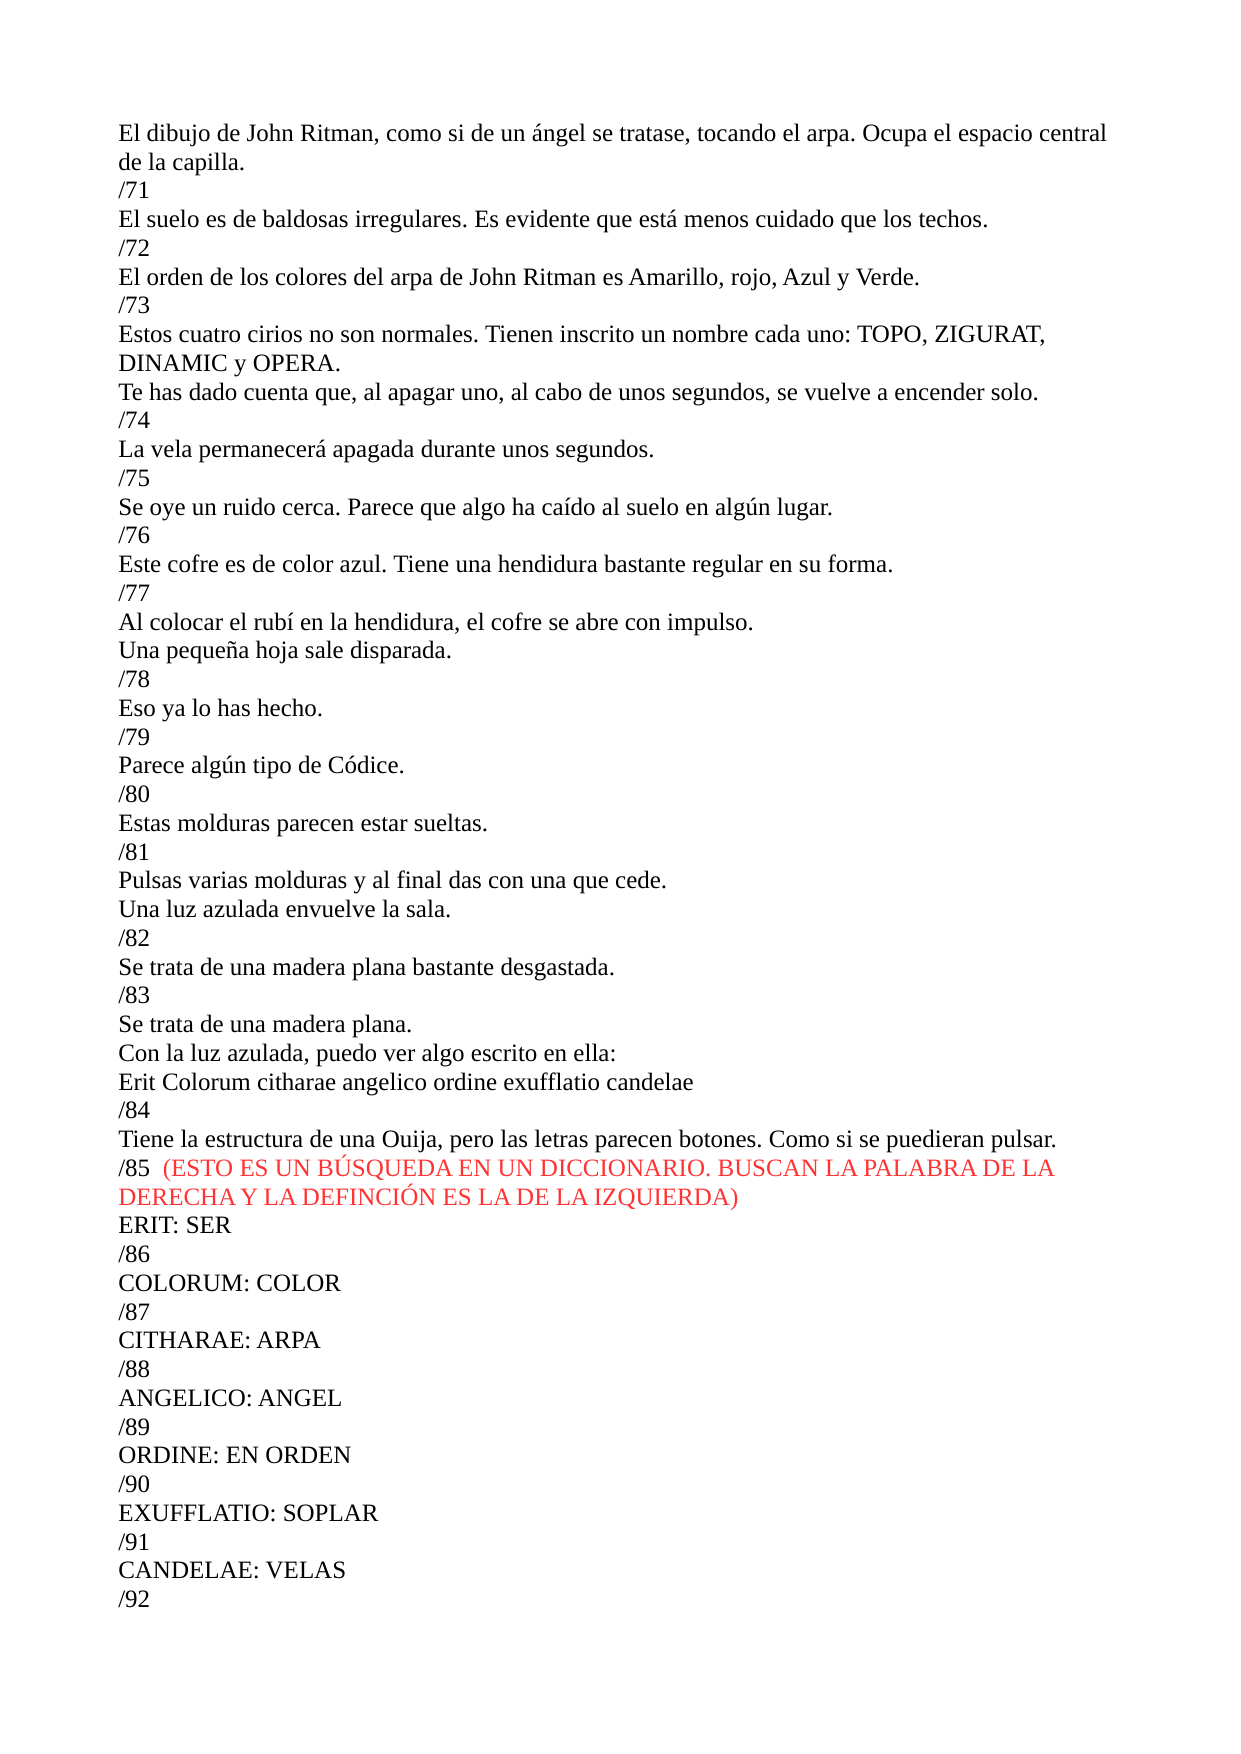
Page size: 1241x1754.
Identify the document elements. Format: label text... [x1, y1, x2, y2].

text Este cofre es de color azul. Tiene una hendidura bastante regular en su forma. [118, 549, 1122, 578]
text Una pequeña hoja sale disparada. [118, 636, 1122, 664]
text /72 [118, 233, 1122, 262]
text El suelo es de baldosas irregulares. Es evidente que está menos cuidado que los techos. [118, 204, 1122, 233]
text /77 [118, 578, 1122, 607]
text Se oye un ruido cerca. Parece que algo ha caído al suelo en algún lugar. [118, 492, 1122, 521]
text /88 [118, 1354, 1122, 1383]
text /83 [118, 981, 1122, 1009]
text /91 [118, 1527, 1122, 1556]
text Al colocar el rubí en la hendidura, el cofre se abre con impulso. [118, 607, 1122, 636]
text Se trata de una madera plana. [118, 1009, 1122, 1038]
text Pulsas varias molduras y al final das con una que cede. [118, 866, 1122, 894]
text ERIT: SER [118, 1211, 1122, 1239]
text /81 [118, 837, 1122, 866]
text Tiene la estructura de una Ouija, pero las letras parecen botones. Como si se puedieran pulsar. [118, 1124, 1122, 1153]
text La vela permanecerá apagada durante unos segundos. [118, 434, 1122, 463]
text Con la luz azulada, puedo ver algo escrito en ella: [118, 1038, 1122, 1067]
text /92 [118, 1584, 1122, 1613]
text /84 [118, 1096, 1122, 1124]
text El dibujo de John Ritman, como si de un ángel se tratase, tocando el arpa. Ocupa el espacio central de la capilla. [118, 118, 1122, 176]
text /89 [118, 1412, 1122, 1441]
text Parece algún tipo de Códice. [118, 751, 1122, 779]
text /79 [118, 722, 1122, 751]
text Estas molduras parecen estar sueltas. [118, 808, 1122, 837]
text Te has dado cuenta que, al apagar uno, al cabo de unos segundos, se vuelve a encender solo. [118, 377, 1122, 406]
text CITHARAE: ARPA [118, 1326, 1122, 1354]
text /90 [118, 1469, 1122, 1498]
text /80 [118, 779, 1122, 808]
text /87 [118, 1297, 1122, 1326]
text Una luz azulada envuelve la sala. [118, 894, 1122, 923]
text ORDINE: EN ORDEN [118, 1441, 1122, 1469]
text /75 [118, 463, 1122, 492]
text /82 [118, 923, 1122, 952]
text /86 [118, 1239, 1122, 1268]
text /85 (ESTO ES UN BÚSQUEDA EN UN DICCIONARIO. BUSCAN LA PALABRA DE LA DERECHA Y LA DEFINCIÓN ES LA DE LA IZQUIERDA) [118, 1153, 1122, 1211]
text /78 [118, 664, 1122, 693]
text /71 [118, 176, 1122, 204]
text El orden de los colores del arpa de John Ritman es Amarillo, rojo, Azul y Verde. [118, 262, 1122, 291]
text ANGELICO: ANGEL [118, 1383, 1122, 1412]
text COLORUM: COLOR [118, 1268, 1122, 1297]
text Se trata de una madera plana bastante desgastada. [118, 952, 1122, 981]
text EXUFFLATIO: SOPLAR [118, 1498, 1122, 1527]
text Eso ya lo has hecho. [118, 693, 1122, 722]
text CANDELAE: VELAS [118, 1556, 1122, 1584]
text Erit Colorum citharae angelico ordine exufflatio candelae [118, 1067, 1122, 1096]
text Estos cuatro cirios no son normales. Tienen inscrito un nombre cada uno: TOPO, ZIGURAT, DINAMIC y OPERA. [118, 319, 1122, 377]
text /73 [118, 291, 1122, 319]
text /76 [118, 521, 1122, 549]
text /74 [118, 406, 1122, 434]
